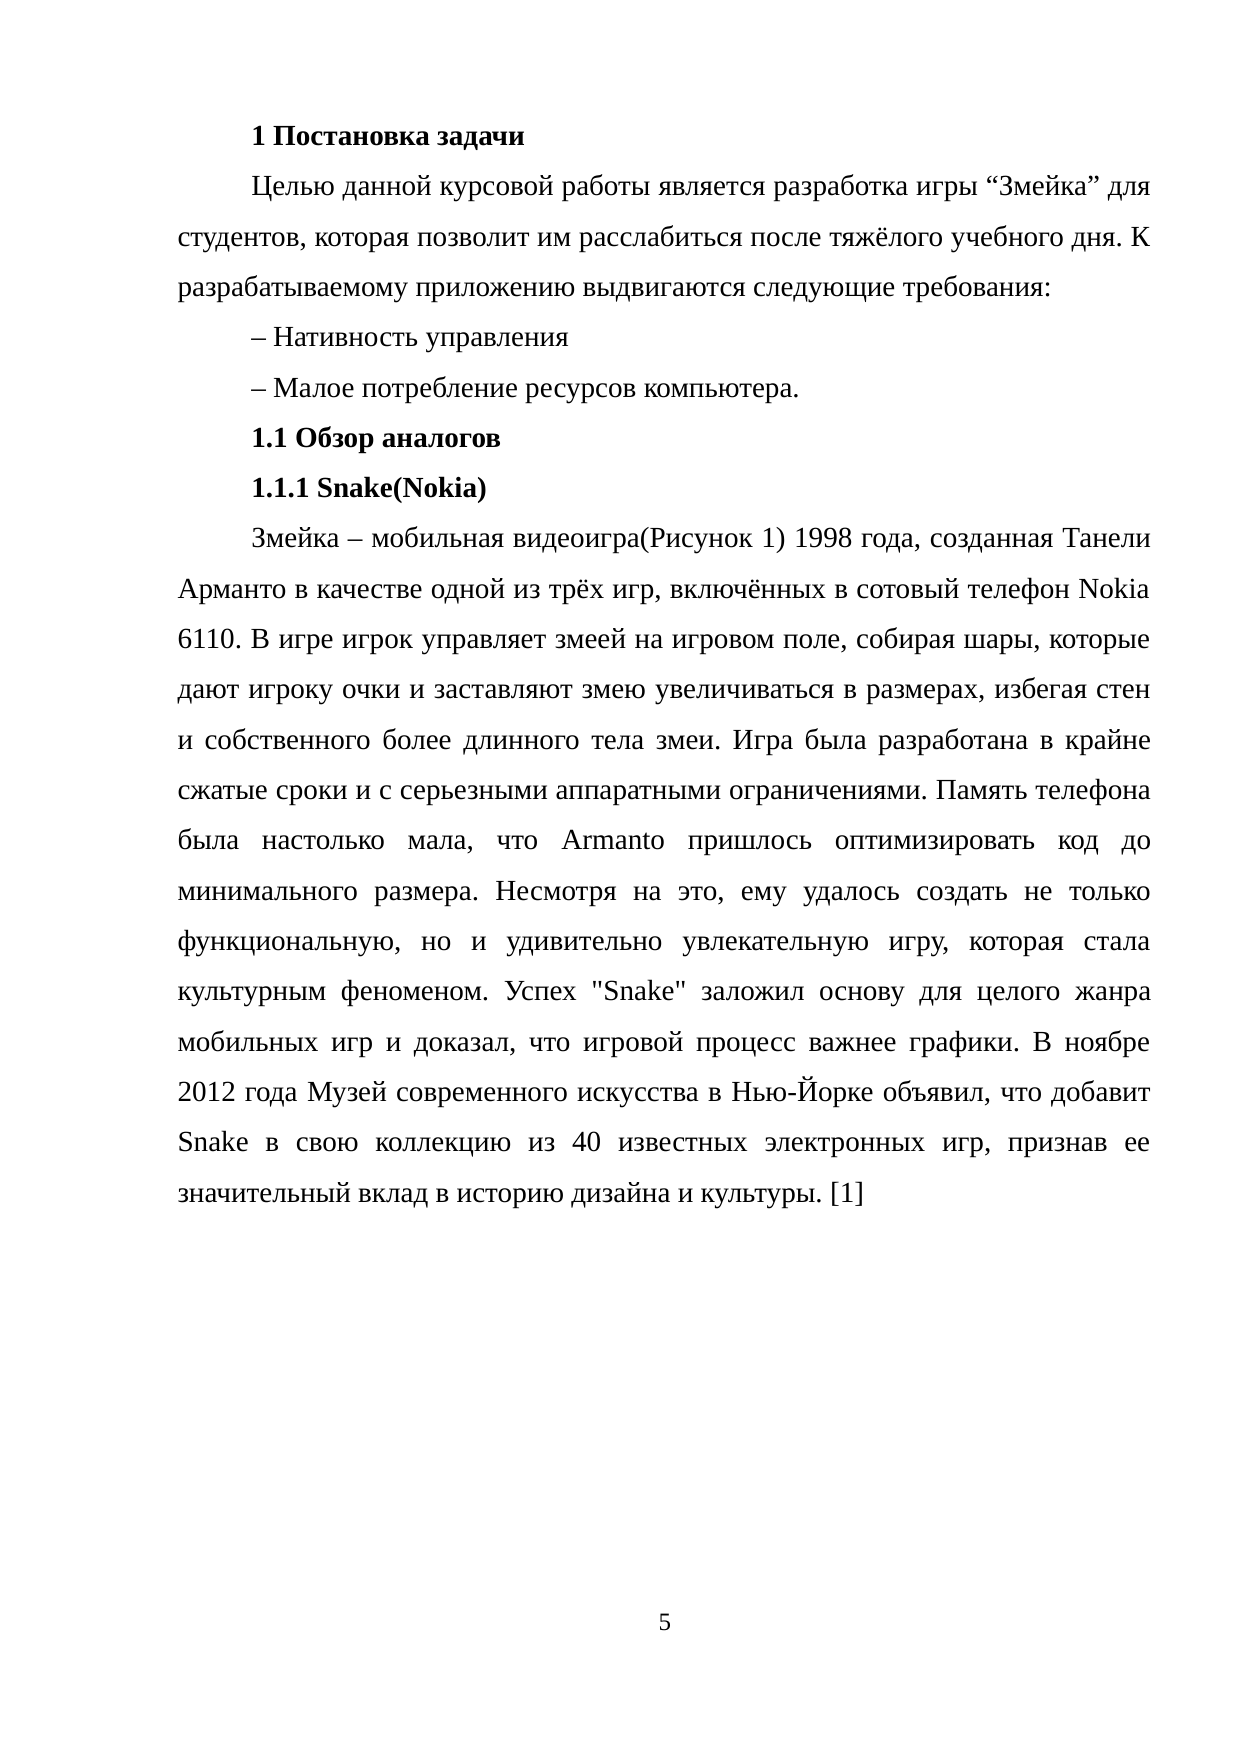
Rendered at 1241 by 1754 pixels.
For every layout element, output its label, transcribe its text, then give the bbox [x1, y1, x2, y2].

list Нативность управления [251, 319, 1152, 353]
text Змейка – мобильная видеоигра(Рисунок 1) 1998 года, созданная Танели Арманто в качестве одной из трёх игр, включённых в сотовый телефон Nokia 6110. В игре игрок управляет змеей на игровом поле, собирая шары, которые дают игроку очки и заставляют змею увеличиваться в размерах, избегая стен и собственного более длинного тела змеи. Игра была разработана в крайне сжатые сроки и с серьезными аппаратными ограничениями. Память телефона была настолько мала, что Armanto пришлось оптимизировать код до минимального размера. Несмотря на это, ему удалось создать не только функциональную, но и удивительно увлекательную игру, которая стала культурным феноменом. Успех "Snake" заложил основу для целого жанра мобильных игр и доказал, что игровой процесс важнее графики. В ноябре 2012 года Музей современного искусства в Нью-Йорке объявил, что добавит Snake в свою коллекцию из 40 известных электронных игр, признав ее значительный вклад в историю дизайна и культуры. [1] [177, 521, 1152, 1208]
subtitle Постановка задачи [251, 118, 1152, 152]
text Целью данной курсовой работы является разработка игры “Змейка” для студентов, которая позволит им расслабиться после тяжёлого учебного дня. К разрабатываемому приложению выдвигаются следующие требования: [177, 168, 1152, 303]
list Малое потребление ресурсов компьютера. [251, 370, 1152, 403]
subtitle Обзор аналогов [177, 420, 1152, 453]
subtitle Snake(Nokia) [177, 470, 1152, 504]
